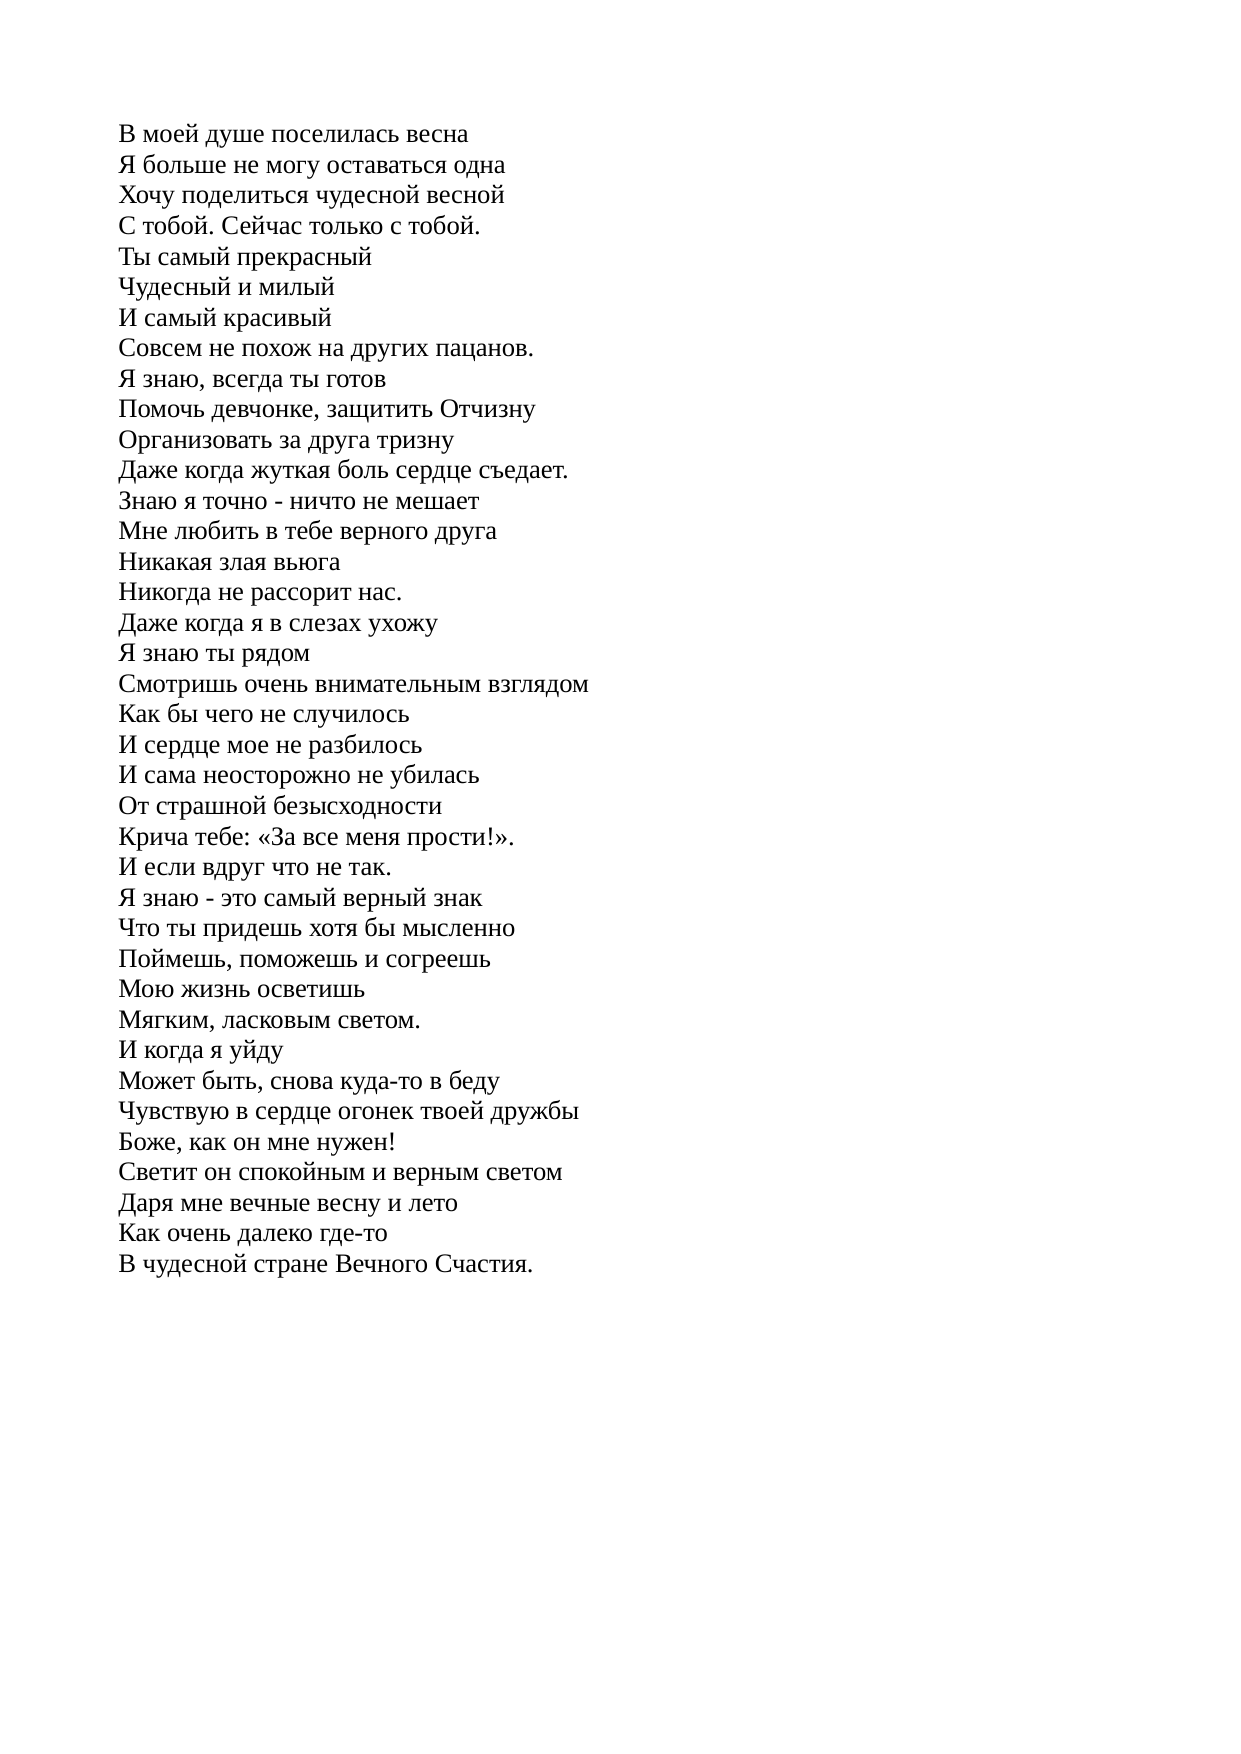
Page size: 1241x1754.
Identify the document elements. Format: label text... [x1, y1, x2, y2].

text В моей душе поселилась весна Я больше не могу оставаться одна Хочу поделиться чудесной весной С тобой. Сейчас только с тобой. Ты самый прекрасный Чудесный и милый И самый красивый Совсем не похож на других пацанов. Я знаю, всегда ты готов Помочь девчонке, защитить Отчизну Организовать за друга тризну Даже когда жуткая боль сердце съедает. Знаю я точно - ничто не мешает Мне любить в тебе верного друга Никакая злая вьюга Никогда не рассорит нас. Даже когда я в слезах ухожу Я знаю ты рядом Смотришь очень внимательным взглядом Как бы чего не случилось И сердце мое не разбилось И сама неосторожно не убилась От страшной безысходности Крича тебе: «За все меня прости!». И если вдруг что не так. Я знаю - это самый верный знак Что ты придешь хотя бы мысленно Поймешь, поможешь и согреешь Мою жизнь осветишь Мягким, ласковым светом. И когда я уйду Может быть, снова куда-то в беду Чувствую в сердце огонек твоей дружбы Боже, как он мне нужен! Светит он спокойным и верным светом Даря мне вечные весну и лето Как очень далеко где-то В чудесной стране Вечного Счастия. [118, 118, 1122, 1278]
